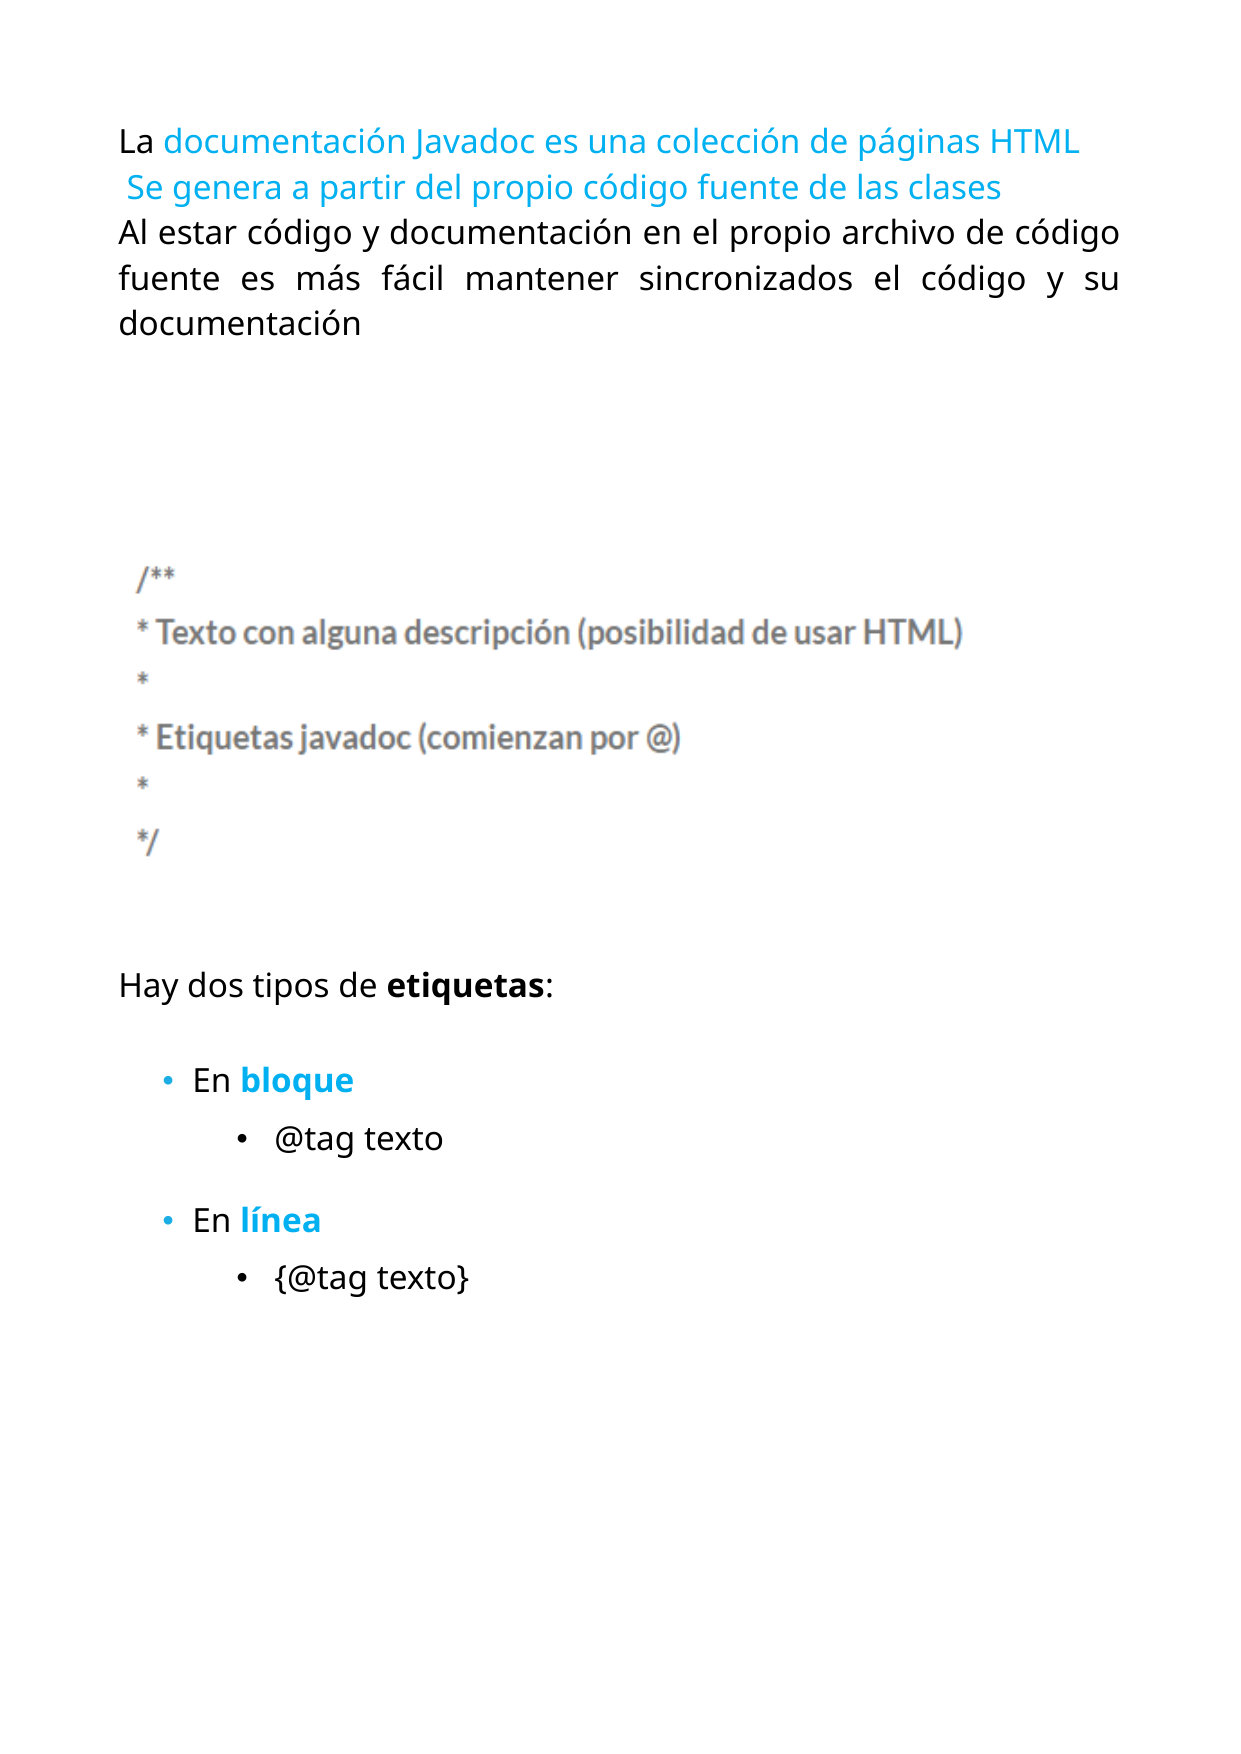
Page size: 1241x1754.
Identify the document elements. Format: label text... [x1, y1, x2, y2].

list {@tag texto} [236, 1254, 1122, 1299]
picture [118, 536, 1024, 880]
text Se genera a partir del propio código fuente de las clases [118, 163, 1122, 209]
text Hay dos tipos de etiquetas: [118, 961, 1122, 1007]
text Al estar código y documentación en el propio archivo de código fuente es más fácil mantener sincronizados el código y su documentación [118, 209, 1122, 345]
list @tag texto [236, 1114, 1122, 1160]
text La documentación Javadoc es una colección de páginas HTML [118, 118, 1122, 163]
list En línea [162, 1197, 1122, 1242]
list En bloque [162, 1057, 1122, 1103]
